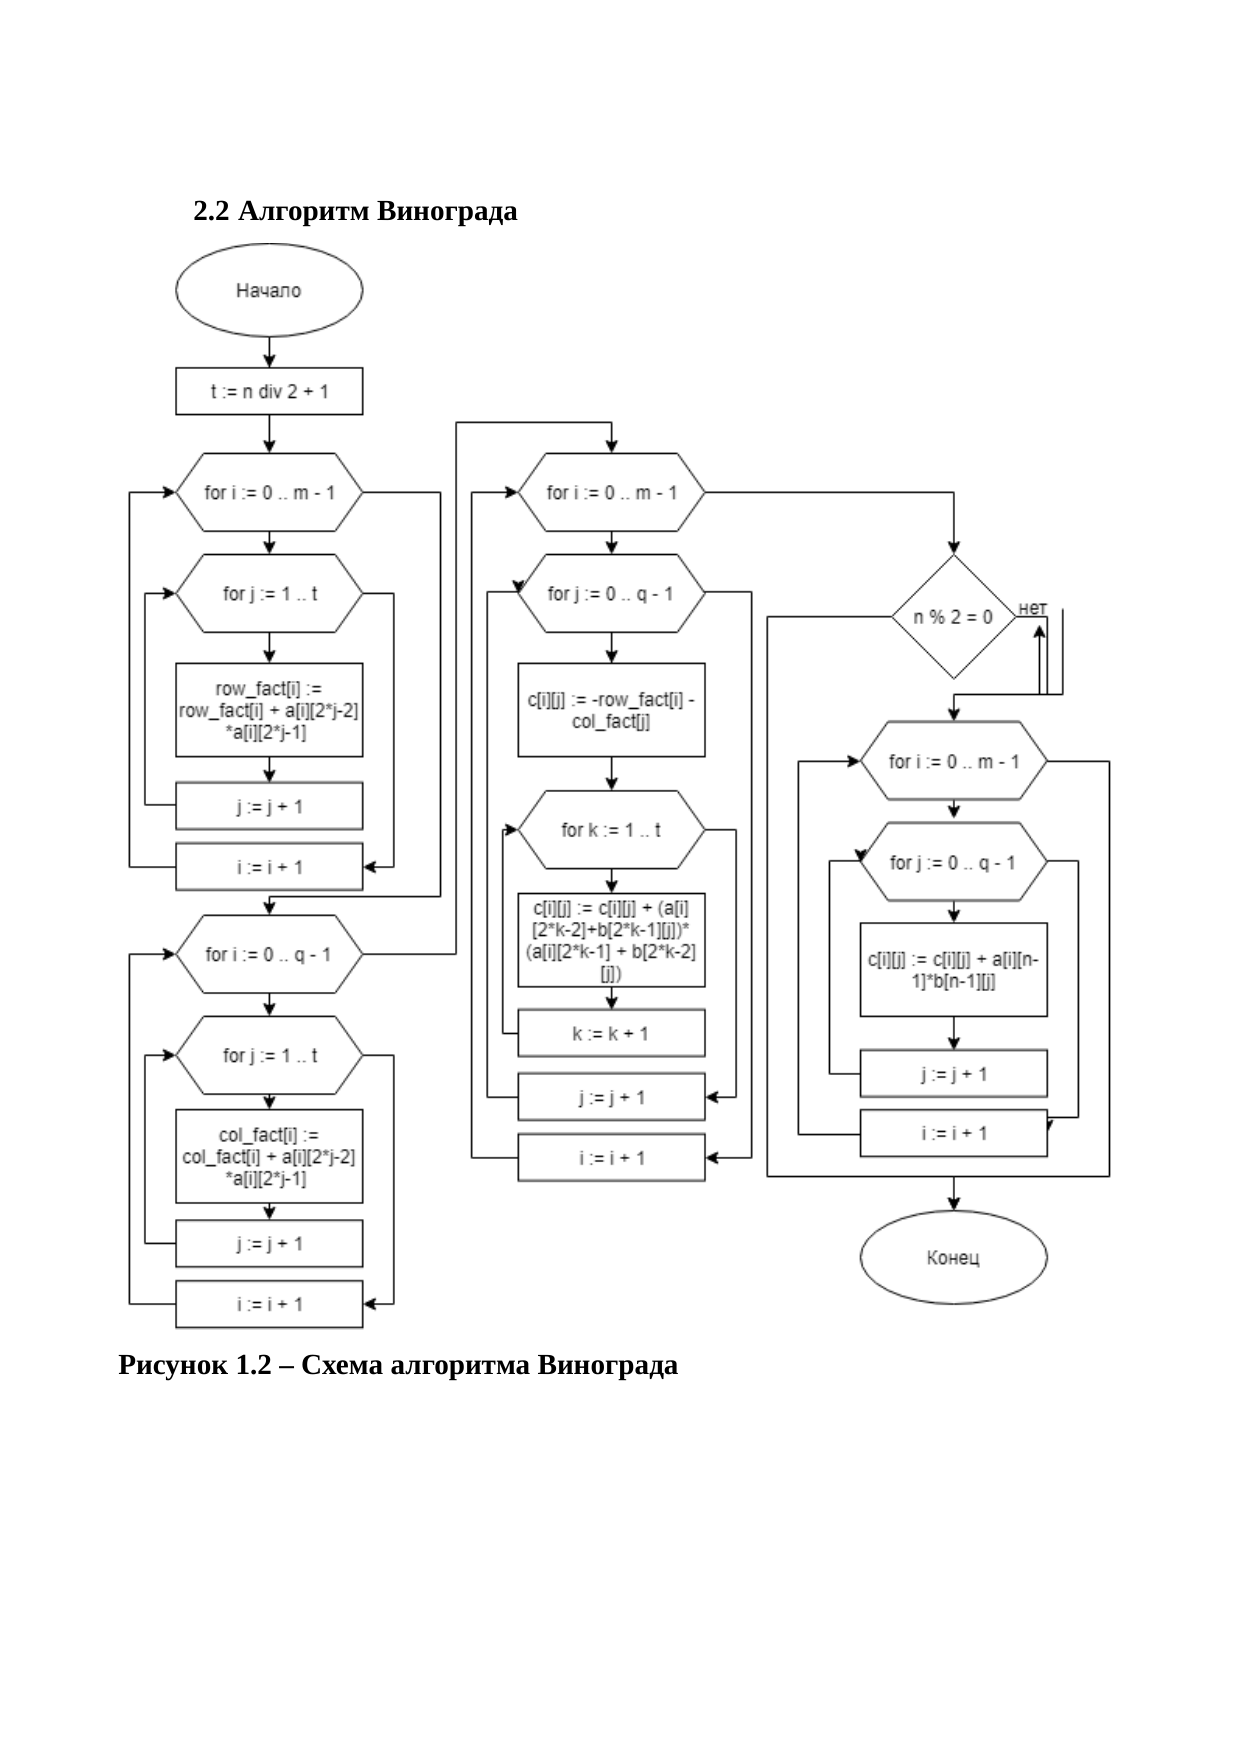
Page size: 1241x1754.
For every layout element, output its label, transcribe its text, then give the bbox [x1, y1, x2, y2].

text Рисунок 1.2 – Схема алгоритма Винограда [118, 1330, 1122, 1380]
picture [118, 243, 1123, 1330]
list Алгоритм Винограда [193, 193, 1122, 227]
